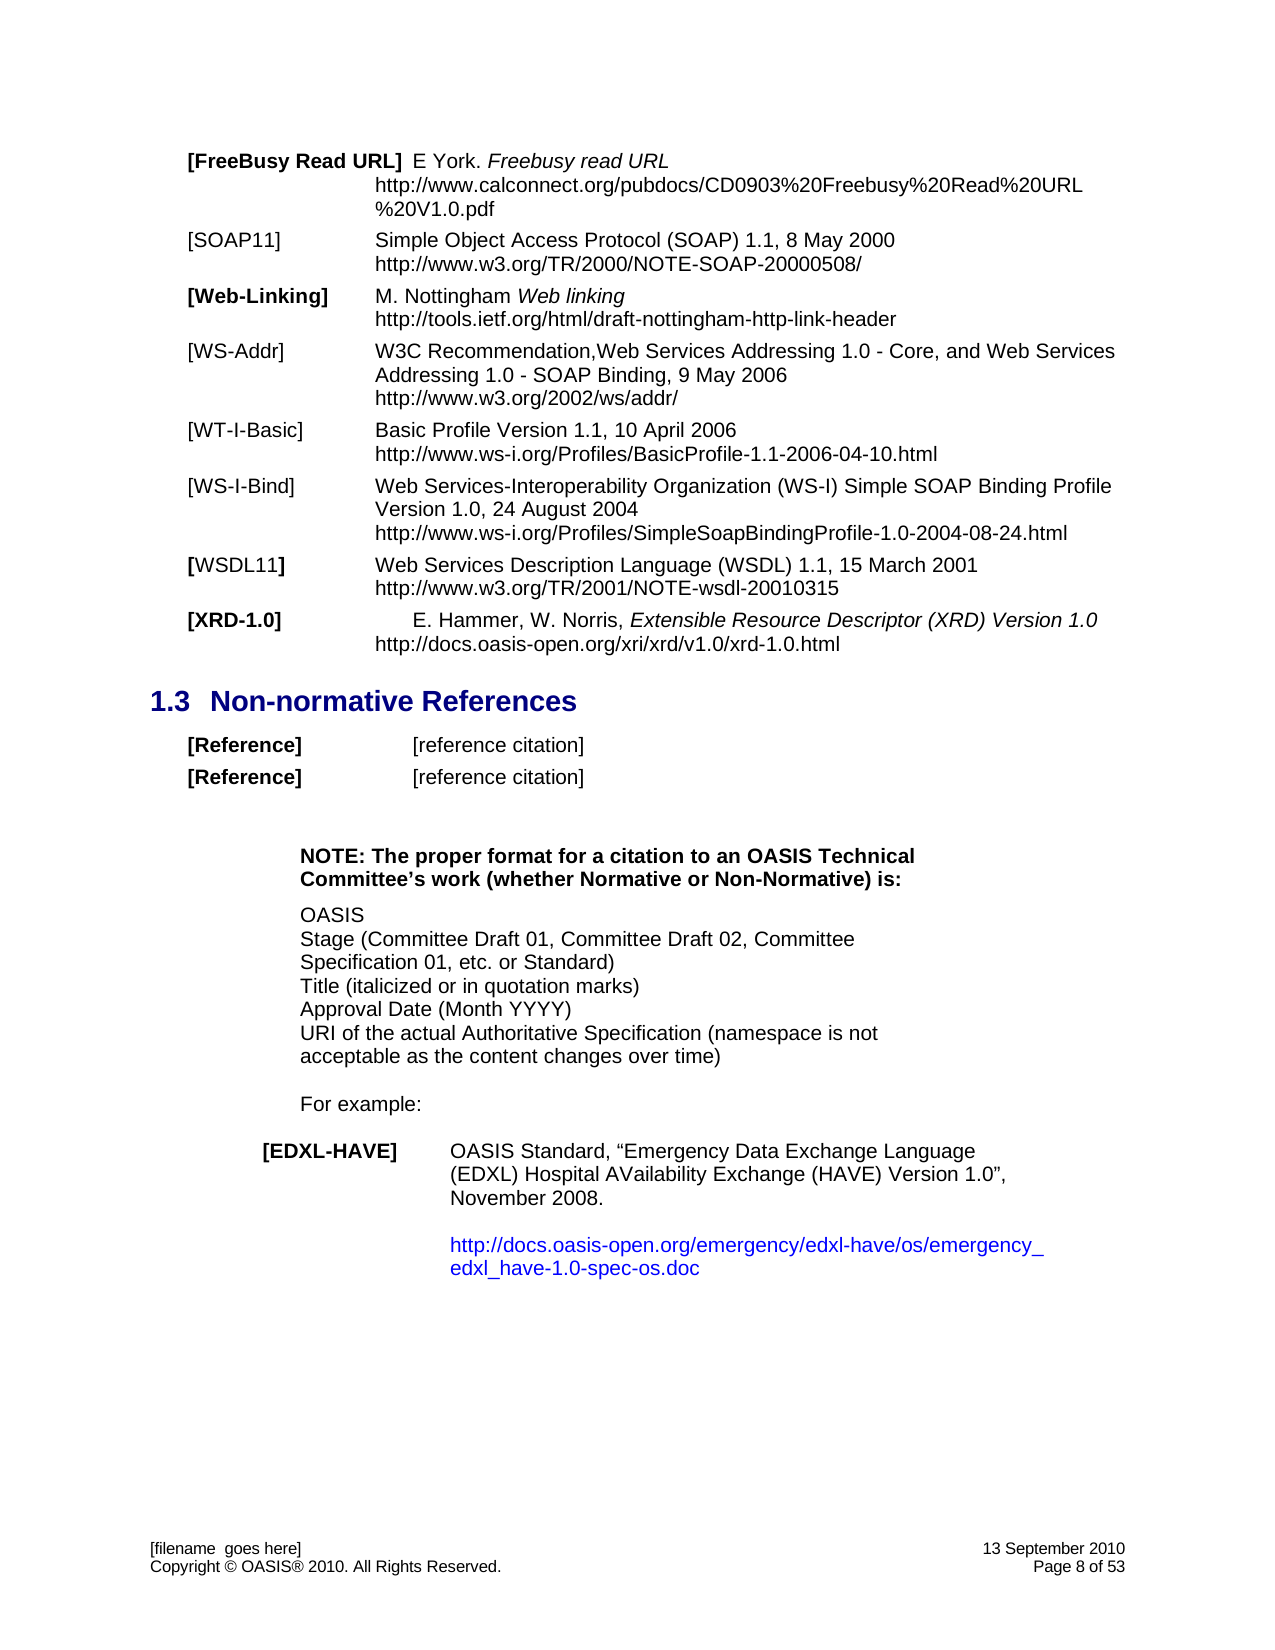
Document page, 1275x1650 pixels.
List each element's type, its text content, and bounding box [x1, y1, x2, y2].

subtitle Non-normative References [150, 685, 1125, 717]
text [WSDL11] Web Services Description Language (WSDL) 1.1, 15 March 2001 http://www.w3.org/TR/2001/NOTE-wsdl-20010315 [187, 553, 1125, 600]
text NOTE: The proper format for a citation to an OASIS Technical Committee’s work (whether Normative or Non-Normative) is: [300, 844, 975, 891]
text For example: [300, 1092, 975, 1116]
text Stage (Committee Draft 01, Committee Draft 02, Committee Specification 01, etc. or Standard) [300, 927, 975, 974]
text Approval Date (Month YYYY) [300, 998, 975, 1021]
text [Web-Linking] M. Nottingham Web linking http://tools.ietf.org/html/draft-nottingham-http-link-header [187, 284, 1125, 331]
text [WS-I-Bind] Web Services-Interoperability Organization (WS-I) Simple SOAP Binding Profile Version 1.0, 24 August 2004 http://www.ws-i.org/Profiles/SimpleSoapBindingProfile-1.0-2004-08-24.html [187, 474, 1125, 545]
text [XRD-1.0] E. Hammer, W. Norris, Extensible Resource Descriptor (XRD) Version 1.0 http://docs.oasis-open.org/xri/xrd/v1.0/xrd-1.0.html [187, 608, 1125, 656]
text [FreeBusy Read URL] E York. Freebusy read URL http://www.calconnect.org/pubdocs/CD0903%20Freebusy%20Read%20URL%20V1.0.pdf [187, 150, 1125, 221]
text URI of the actual Authoritative Specification (namespace is not acceptable as the content changes over time) [300, 1021, 975, 1068]
text [Reference] [reference citation] [187, 734, 1125, 757]
text Title (italicized or in quotation marks) [300, 974, 975, 998]
text [EDXL-HAVE] OASIS Standard, “Emergency Data Exchange Language (EDXL) Hospital AVailability Exchange (HAVE) Version 1.0”, November 2008. [262, 1139, 1050, 1210]
text OASIS [300, 904, 975, 927]
text [WT-I-Basic] Basic Profile Version 1.1, 10 April 2006 http://www.ws-i.org/Profiles/BasicProfile-1.1-2006-04-10.html [187, 419, 1125, 466]
text [WS-Addr] W3C Recommendation,Web Services Addressing 1.0 - Core, and Web Services Addressing 1.0 - SOAP Binding, 9 May 2006 http://www.w3.org/2002/ws/addr/ [187, 340, 1125, 410]
text http://docs.oasis-open.org/emergency/edxl-have/os/emergency_edxl_have-1.0-spec-os.doc [262, 1210, 1050, 1280]
text [Reference] [reference citation] [187, 766, 1125, 789]
text [SOAP11] Simple Object Access Protocol (SOAP) 1.1, 8 May 2000 http://www.w3.org/TR/2000/NOTE-SOAP-20000508/ [187, 229, 1125, 276]
